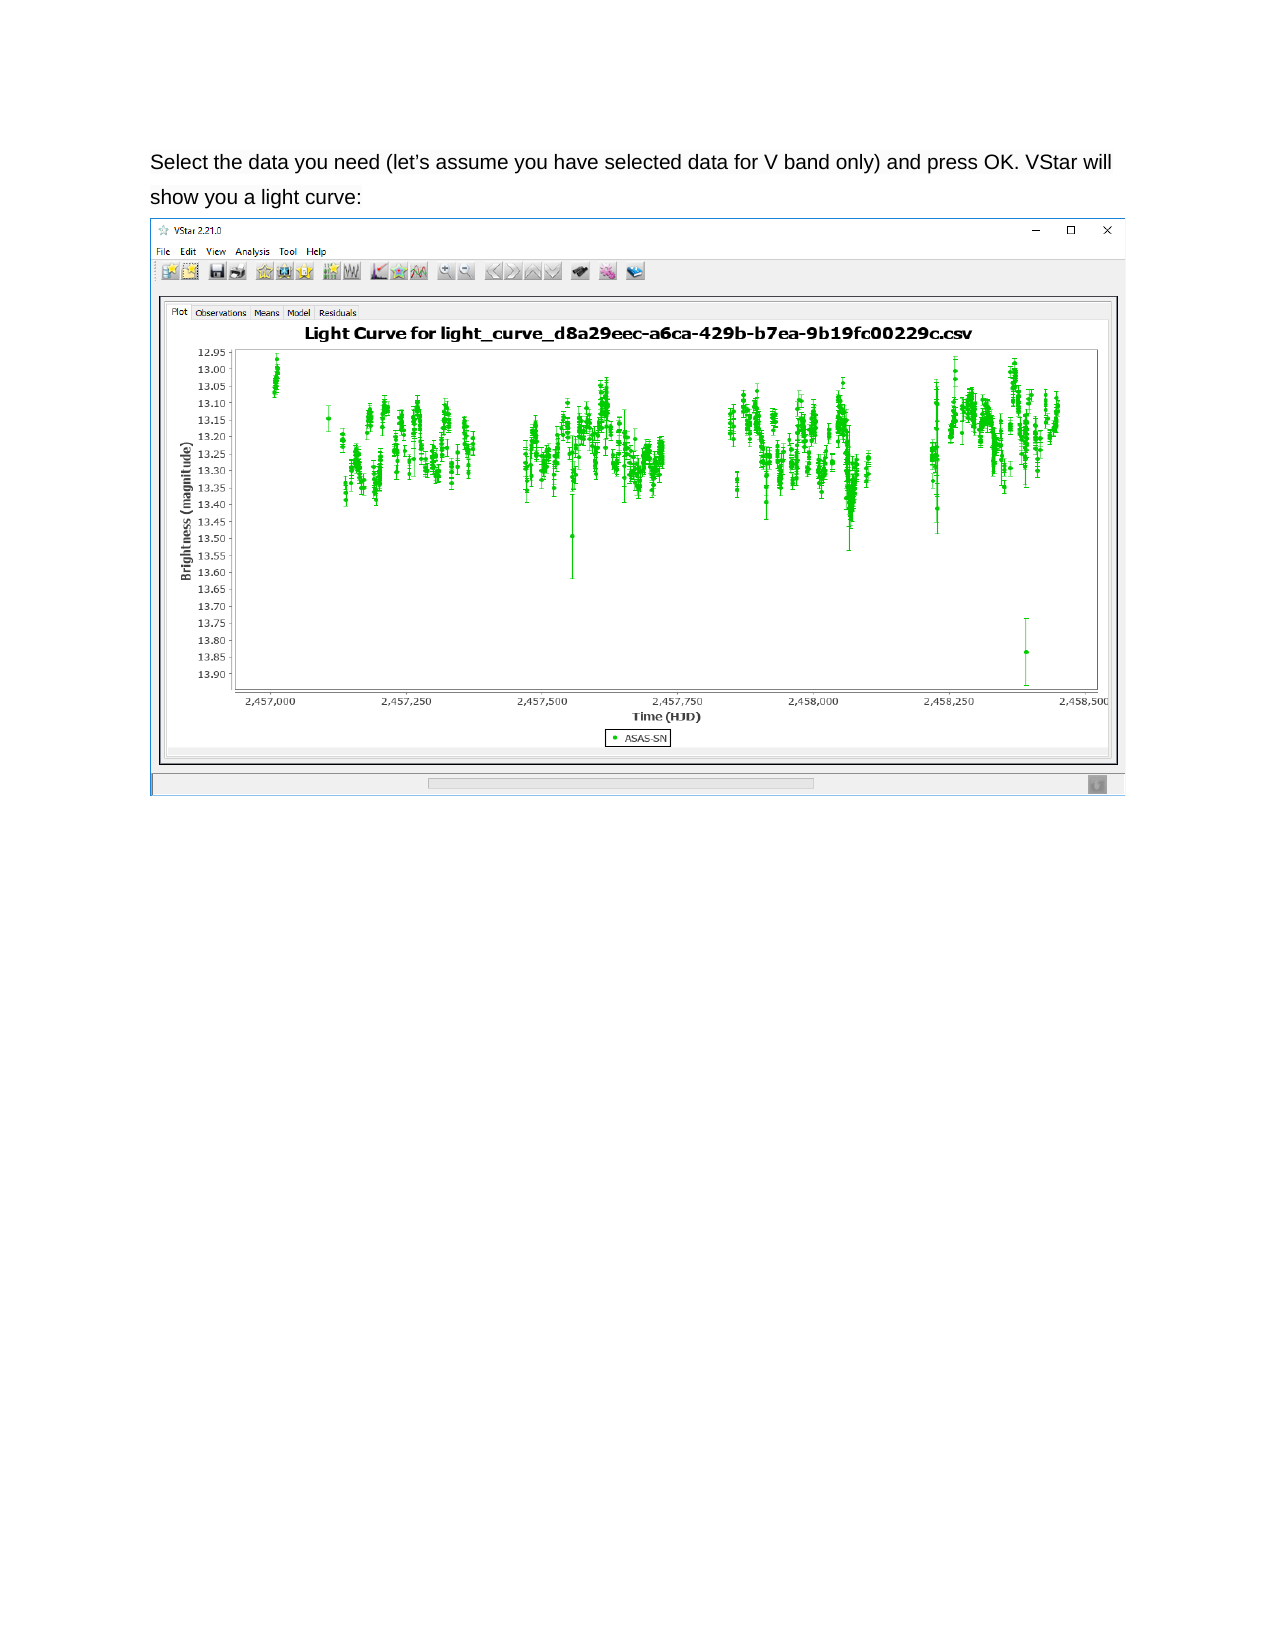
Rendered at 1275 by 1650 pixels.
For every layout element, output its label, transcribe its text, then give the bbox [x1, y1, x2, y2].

picture [150, 218, 1125, 796]
text Select the data you need (let’s assume you have selected data for V band only) and press OK. VStar will show you a light curve: [150, 150, 1125, 208]
